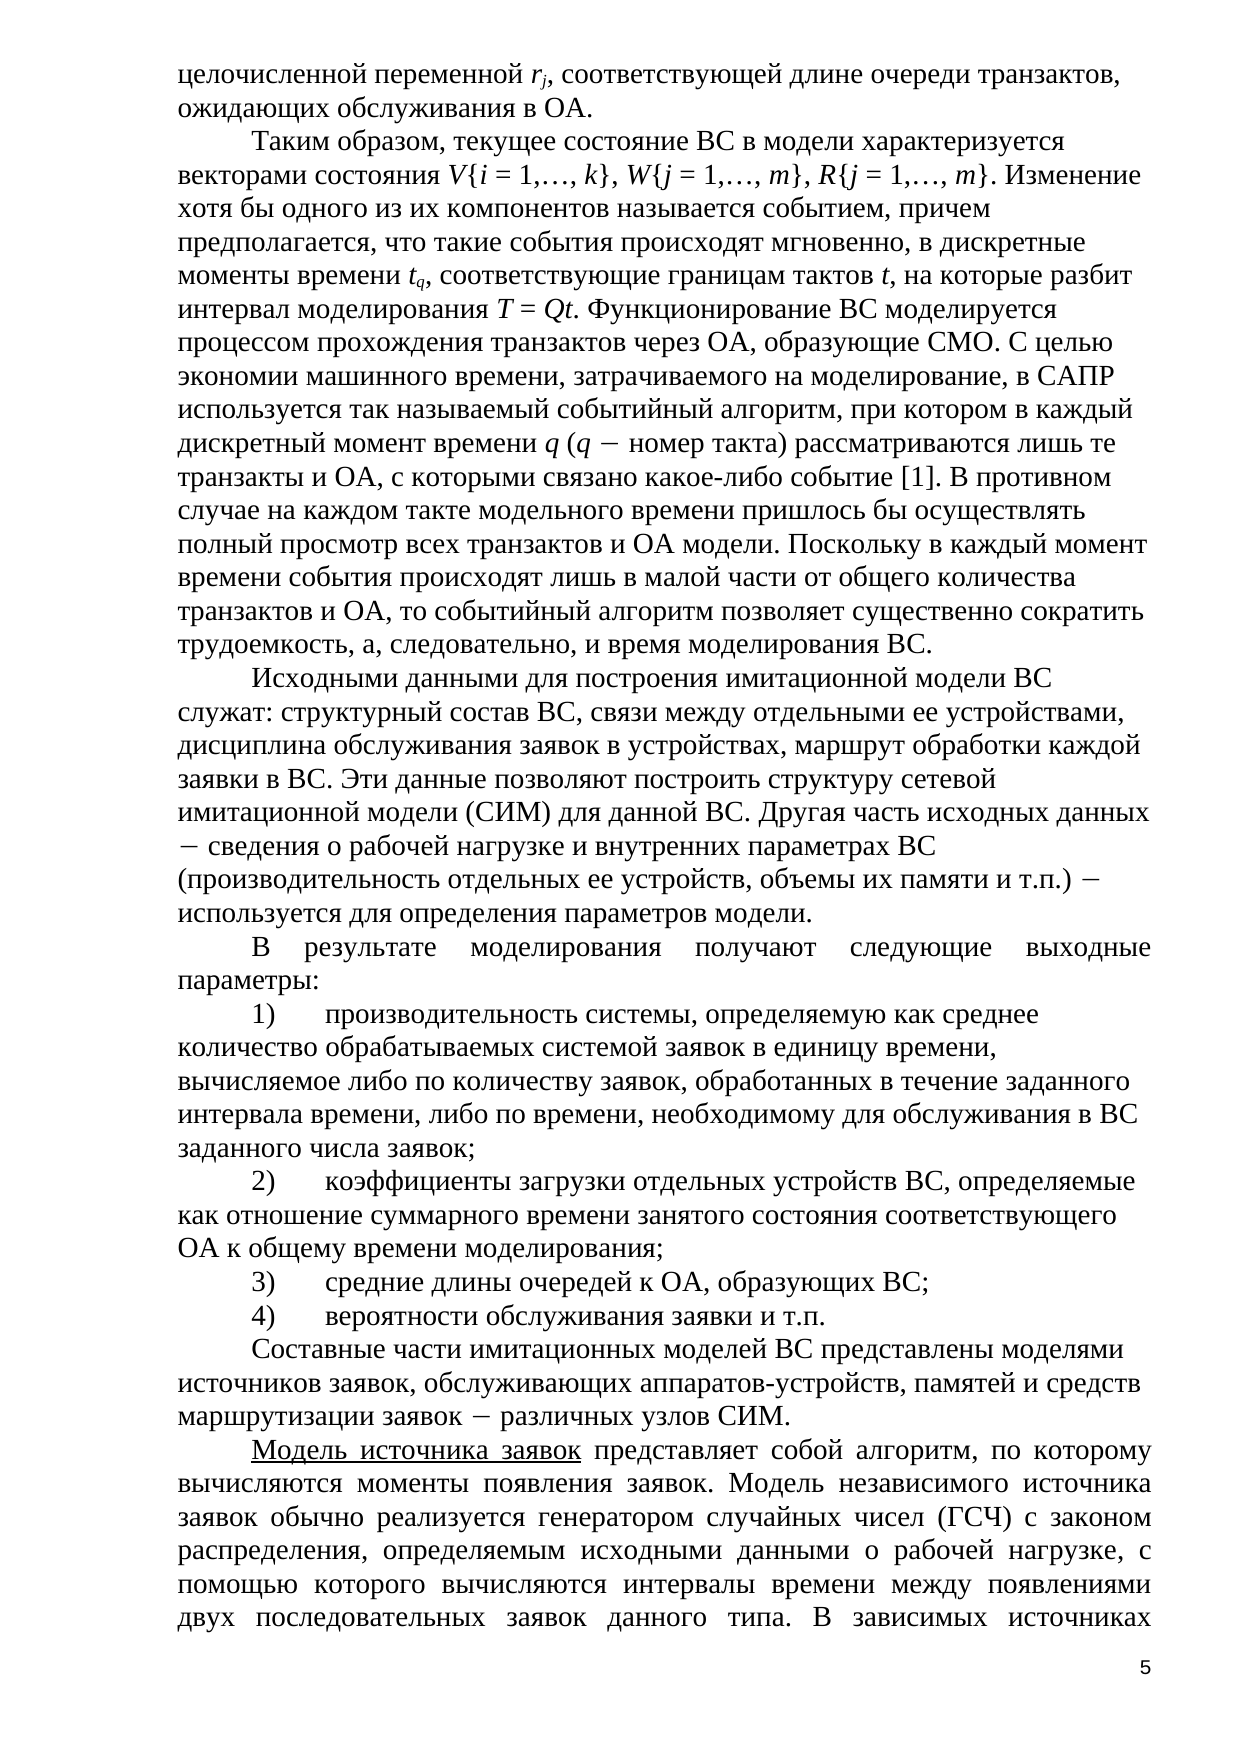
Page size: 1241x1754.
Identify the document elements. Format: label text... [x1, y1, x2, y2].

list средние длины очередей к ОА, образующих ВС; [177, 1264, 1152, 1298]
list коэффициенты загрузки отдельных устройств ВС, определяемые как отношение суммарного времени занятого состояния соответствующего ОА к общему времени моделирования; [177, 1163, 1152, 1264]
text Исходными данными для построения имитационной модели ВС служат: структурный состав ВС, связи между отдельными ее устройствами, дисциплина обслуживания заявок в устройствах, маршрут обработки каждой заявки в ВС. Эти данные позволяют построить структуру сетевой имитационной модели (СИМ) для данной ВС. Другая часть исходных данных  сведения о рабочей нагрузке и внутренних параметрах ВС (производительность отдельных ее устройств, объемы их памяти и т.п.)  используется для определения параметров модели. [177, 660, 1152, 929]
text В результате моделирования получают следующие выходные параметры: [177, 929, 1152, 996]
text Составные части имитационных моделей ВС представлены моделями источников заявок, обслуживающих аппаратов-устройств, памятей и средств маршрутизации заявок  различных узлов СИМ. [177, 1331, 1152, 1432]
text целочисленной переменной rj, соответствующей длине очереди транзактов, ожидающих обслуживания в ОА. [177, 56, 1152, 123]
text Модель источника заявок представляет собой алгоритм, по которому вычисляются моменты появления заявок. Модель независимого источника заявок обычно реализуется генератором случайных чисел (ГСЧ) с законом распределения, определяемым исходными данными о рабочей нагрузке, с помощью которого вычисляются интервалы времени между появлениями двух последовательных заявок данного типа. В зависимых источниках [177, 1432, 1152, 1633]
list производительность системы, определяемую как среднее количество обрабатываемых системой заявок в единицу времени, вычисляемое либо по количеству заявок, обработанных в течение заданного интервала времени, либо по времени, необходимому для обслуживания в ВС заданного числа заявок; [177, 996, 1152, 1163]
text Таким образом, текущее состояние ВС в модели характеризуется векторами состояния V{i = 1,…, k}, W{j = 1,…, m}, R{j = 1,…, m}. Изменение хотя бы одного из их компонентов называется событием, причем предполагается, что такие события происходят мгновенно, в дискретные моменты времени tq, соответствующие границам тактов t, на которые разбит интервал моделирования T = Qt. Функционирование ВС моделируется процессом прохождения транзактов через ОА, образующие СМО. С целью экономии машинного времени, затрачиваемого на моделирование, в САПР используется так называемый событийный алгоритм, при котором в каждый дискретный момент времени q (q  номер такта) рассматриваются лишь те транзакты и ОА, с которыми связано какое-либо событие [1]. В противном случае на каждом такте модельного времени пришлось бы осуществлять полный просмотр всех транзактов и ОА модели. Поскольку в каждый момент времени события происходят лишь в малой части от общего количества транзактов и ОА, то событийный алгоритм позволяет существенно сократить трудоемкость, а, следовательно, и время моделирования ВС. [177, 123, 1152, 660]
list вероятности обслуживания заявки и т.п. [177, 1298, 1152, 1331]
